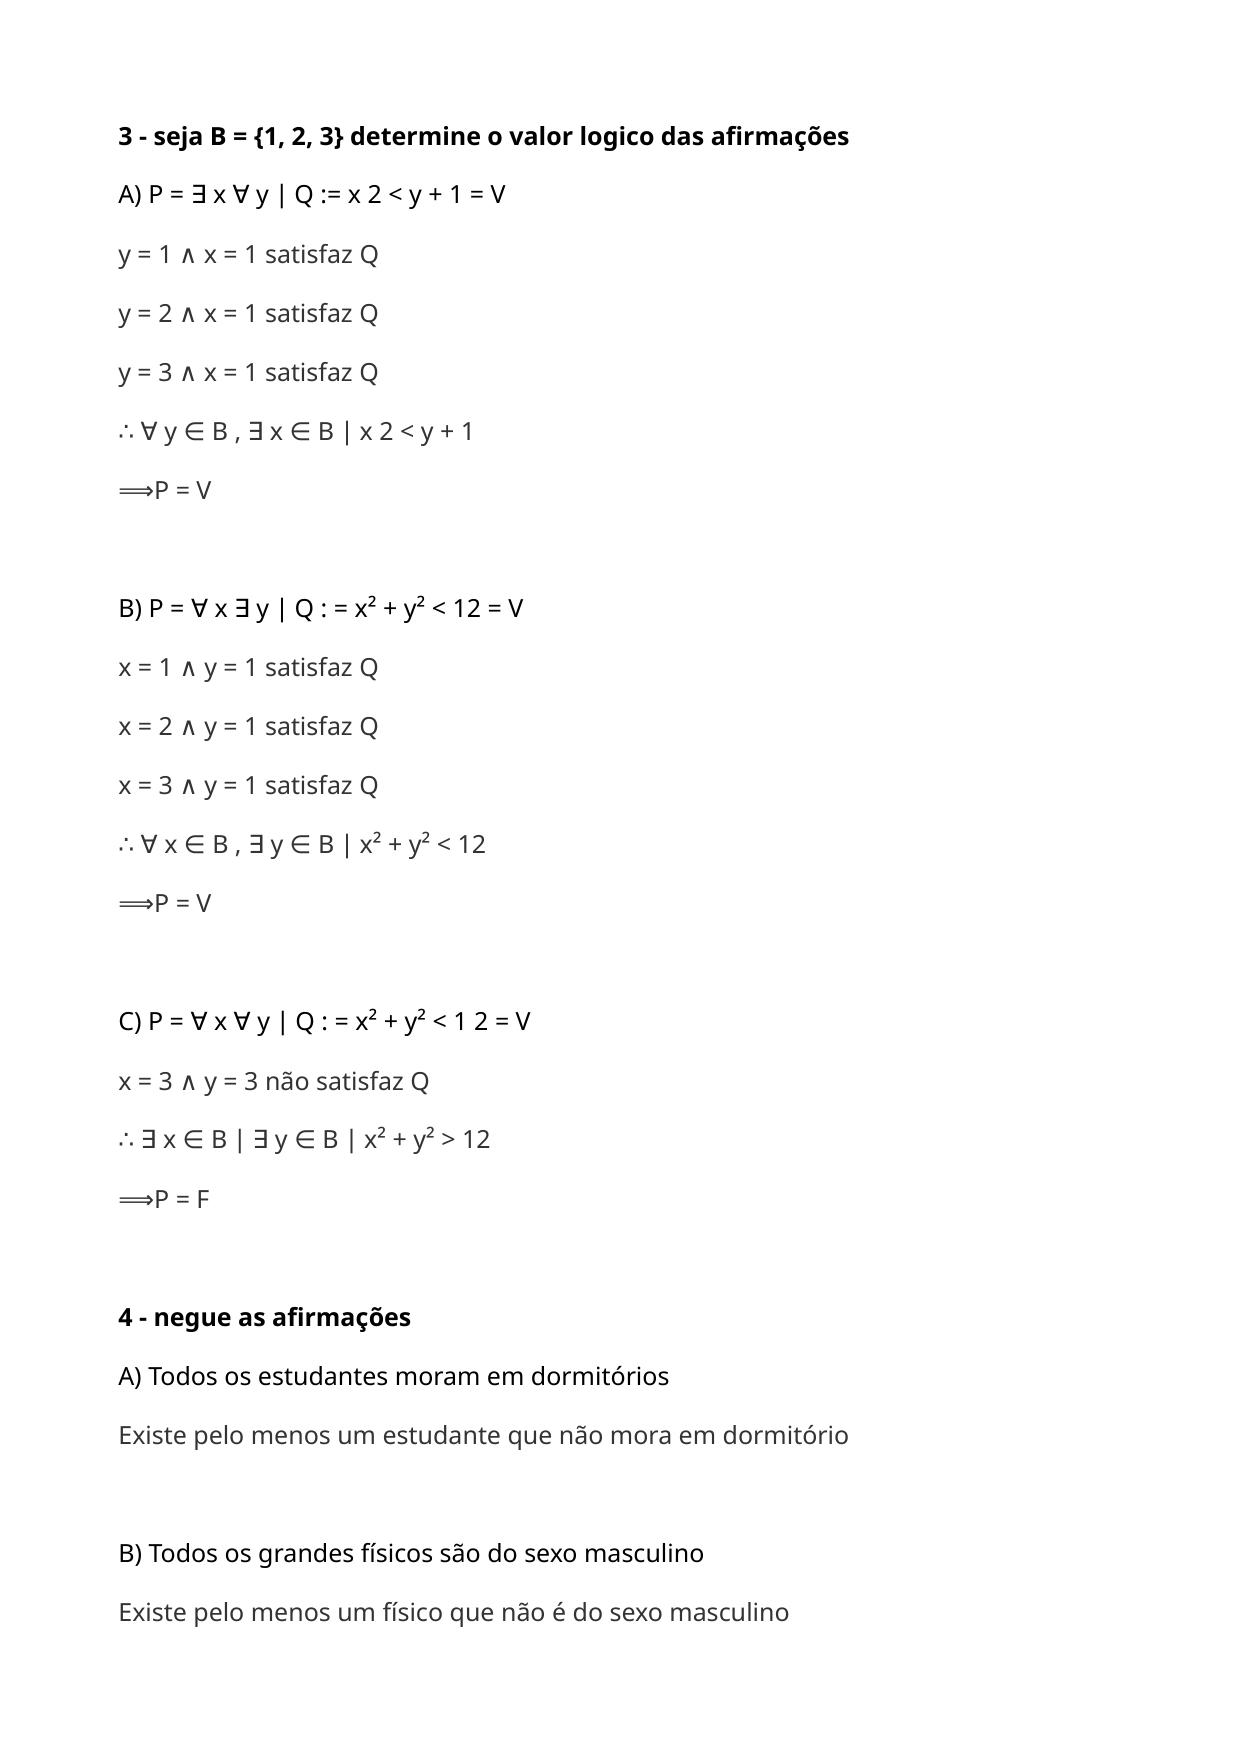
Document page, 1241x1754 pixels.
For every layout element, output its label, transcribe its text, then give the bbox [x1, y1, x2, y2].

text B) P = ∀ x ∃ y ∣ Q : = x² + y² < 12 = V [118, 591, 1122, 625]
text ∴ ∃ x ∈ B ∣ ∃ y ∈ B ∣ x² + y² > 12 [118, 1122, 1122, 1156]
text y = 1 ∧ x = 1 satisfaz Q [118, 236, 1122, 270]
text x = 1 ∧ y = 1 satisfaz Q [118, 650, 1122, 684]
subtitle A) P = ∃ x ∀ y ∣ Q := x 2 < y + 1 = V [118, 177, 1122, 211]
text Existe pelo menos um estudante que não mora em dormitório [118, 1417, 1122, 1452]
subtitle 3 - seja B = {1, 2, 3} determine o valor logico das afirmações [118, 118, 1122, 152]
text ⟹P = V [118, 886, 1122, 920]
text x = 2 ∧ y = 1 satisfaz Q [118, 709, 1122, 743]
text y = 2 ∧ x = 1 satisfaz Q [118, 295, 1122, 329]
text ⟹P = F [118, 1181, 1122, 1215]
text Existe pelo menos um físico que não é do sexo masculino [118, 1595, 1122, 1629]
subtitle A) Todos os estudantes moram em dormitórios [118, 1358, 1122, 1392]
text y = 3 ∧ x = 1 satisfaz Q [118, 354, 1122, 388]
text B) Todos os grandes físicos são do sexo masculino [118, 1536, 1122, 1570]
text ∴ ∀ y ∈ B , ∃ x ∈ B ∣ x 2 < y + 1 [118, 413, 1122, 447]
text C) P = ∀ x ∀ y ∣ Q : = x² + y² < 1 2 = V [118, 1004, 1122, 1038]
subtitle 4 - negue as afirmações [118, 1299, 1122, 1333]
text x = 3 ∧ y = 3 não satisfaz Q [118, 1063, 1122, 1097]
text ⟹P = V [118, 472, 1122, 507]
text ∴ ∀ x ∈ B , ∃ y ∈ B ∣ x² + y² < 12 [118, 827, 1122, 861]
text x = 3 ∧ y = 1 satisfaz Q [118, 768, 1122, 802]
